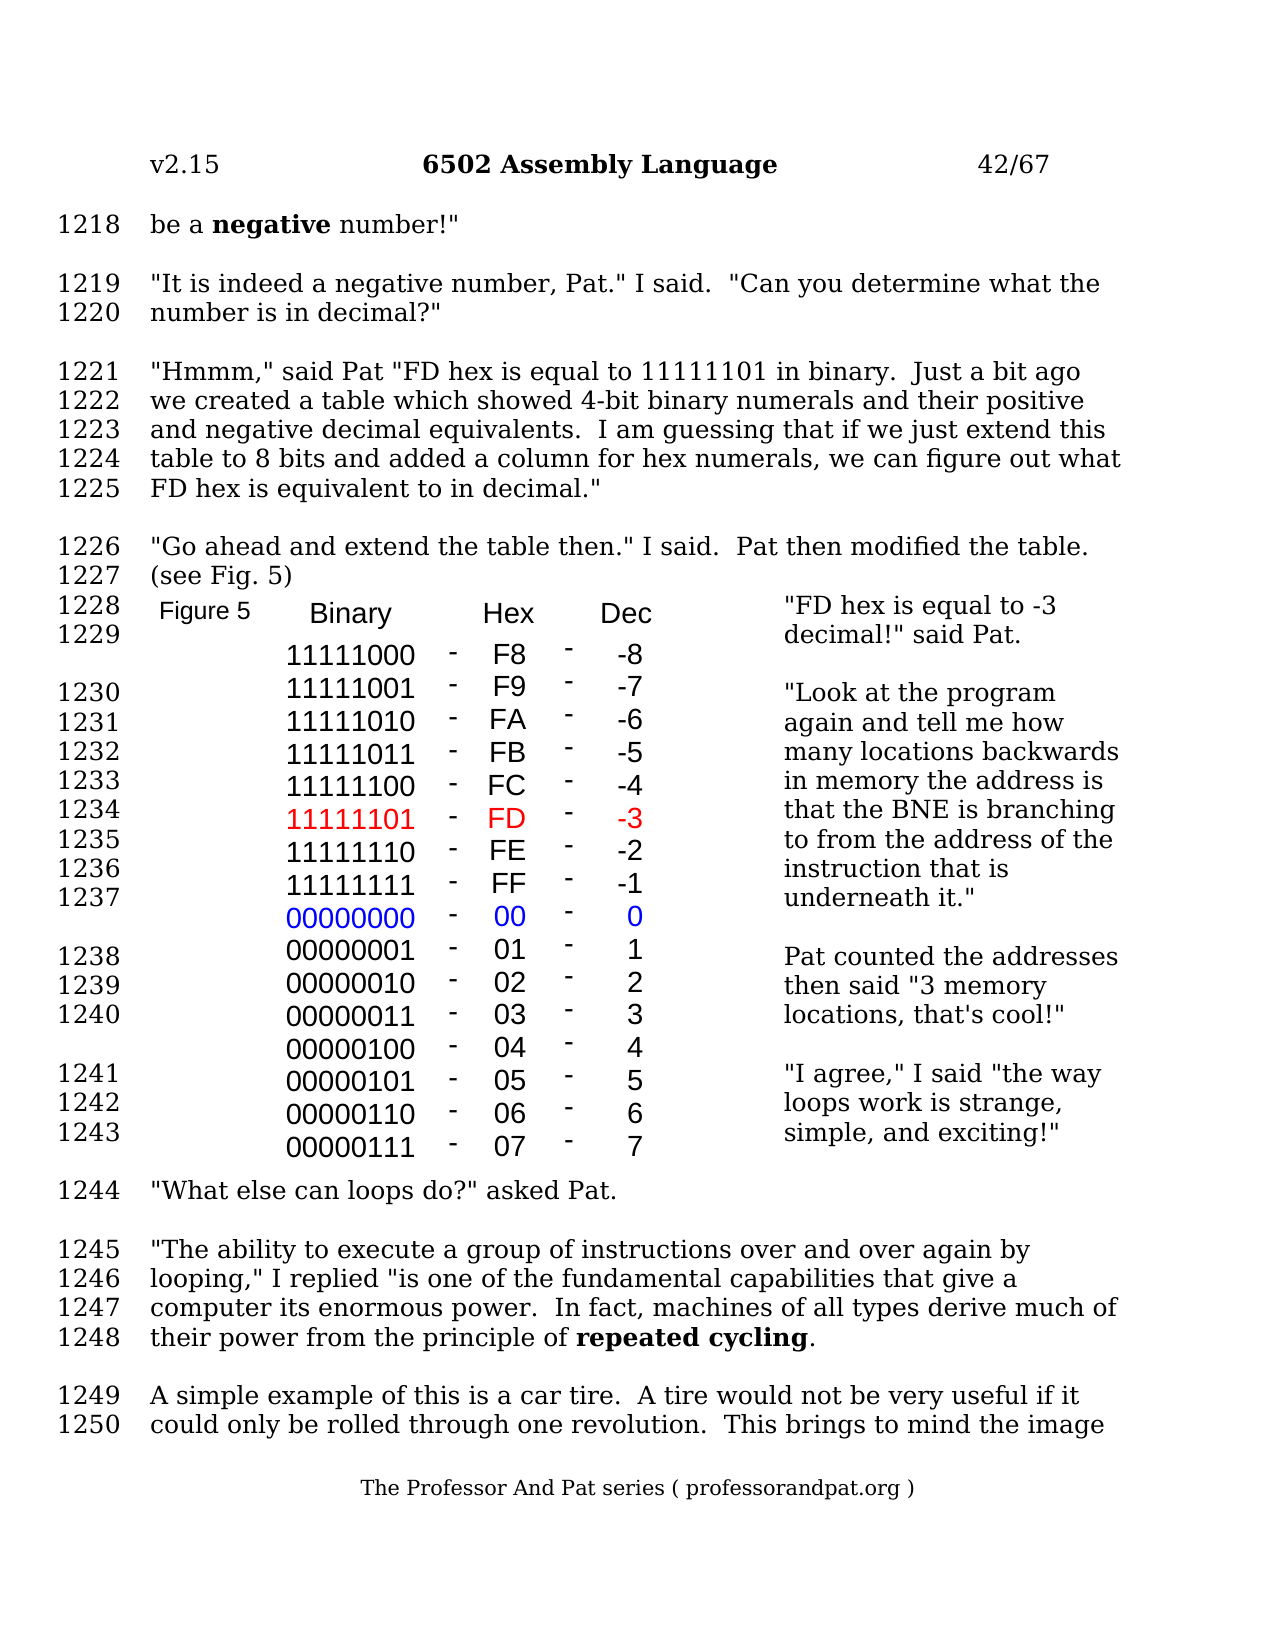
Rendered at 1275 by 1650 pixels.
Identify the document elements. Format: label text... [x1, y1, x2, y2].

text be a negative number!" [150, 210, 1125, 239]
text "Hmmm," said Pat "FD hex is equal to 11111101 in binary. Just a bit ago we created a table which showed 4-bit binary numerals and their positive and negative decimal equivalents. I am guessing that if we just extend this table to 8 bits and added a column for hex numerals, we can figure out what FD hex is equivalent to in decimal." [150, 357, 1125, 503]
text "Look at the program again and tell me how many locations backwards in memory the address is that the BNE is branching to from the address of the instruction that is underneath it." [150, 679, 1125, 913]
text A simple example of this is a car tire. A tire would not be very useful if it could only be rolled through one revolution. This brings to mind the image [150, 1381, 1125, 1440]
text "Go ahead and extend the table then." I said. Pat then modified the table. (see Fig. 5) [150, 532, 1125, 591]
text "The ability to execute a group of instructions over and over again by looping," I replied "is one of the fundamental capabilities that give a computer its enormous power. In fact, machines of all types derive much of their power from the principle of repeated cycling. [150, 1235, 1125, 1352]
text "FD hex is equal to -3 decimal!" said Pat. [150, 591, 1125, 649]
text "I agree," I said "the way loops work is strange, simple, and exciting!" [150, 1059, 1125, 1147]
text "What else can loops do?" asked Pat. [150, 1176, 1125, 1206]
text "It is indeed a negative number, Pat." I said. "Can you determine what the number is in decimal?" [150, 269, 1125, 327]
text Pat counted the addresses then said "3 memory locations, that's cool!" [150, 942, 1125, 1030]
